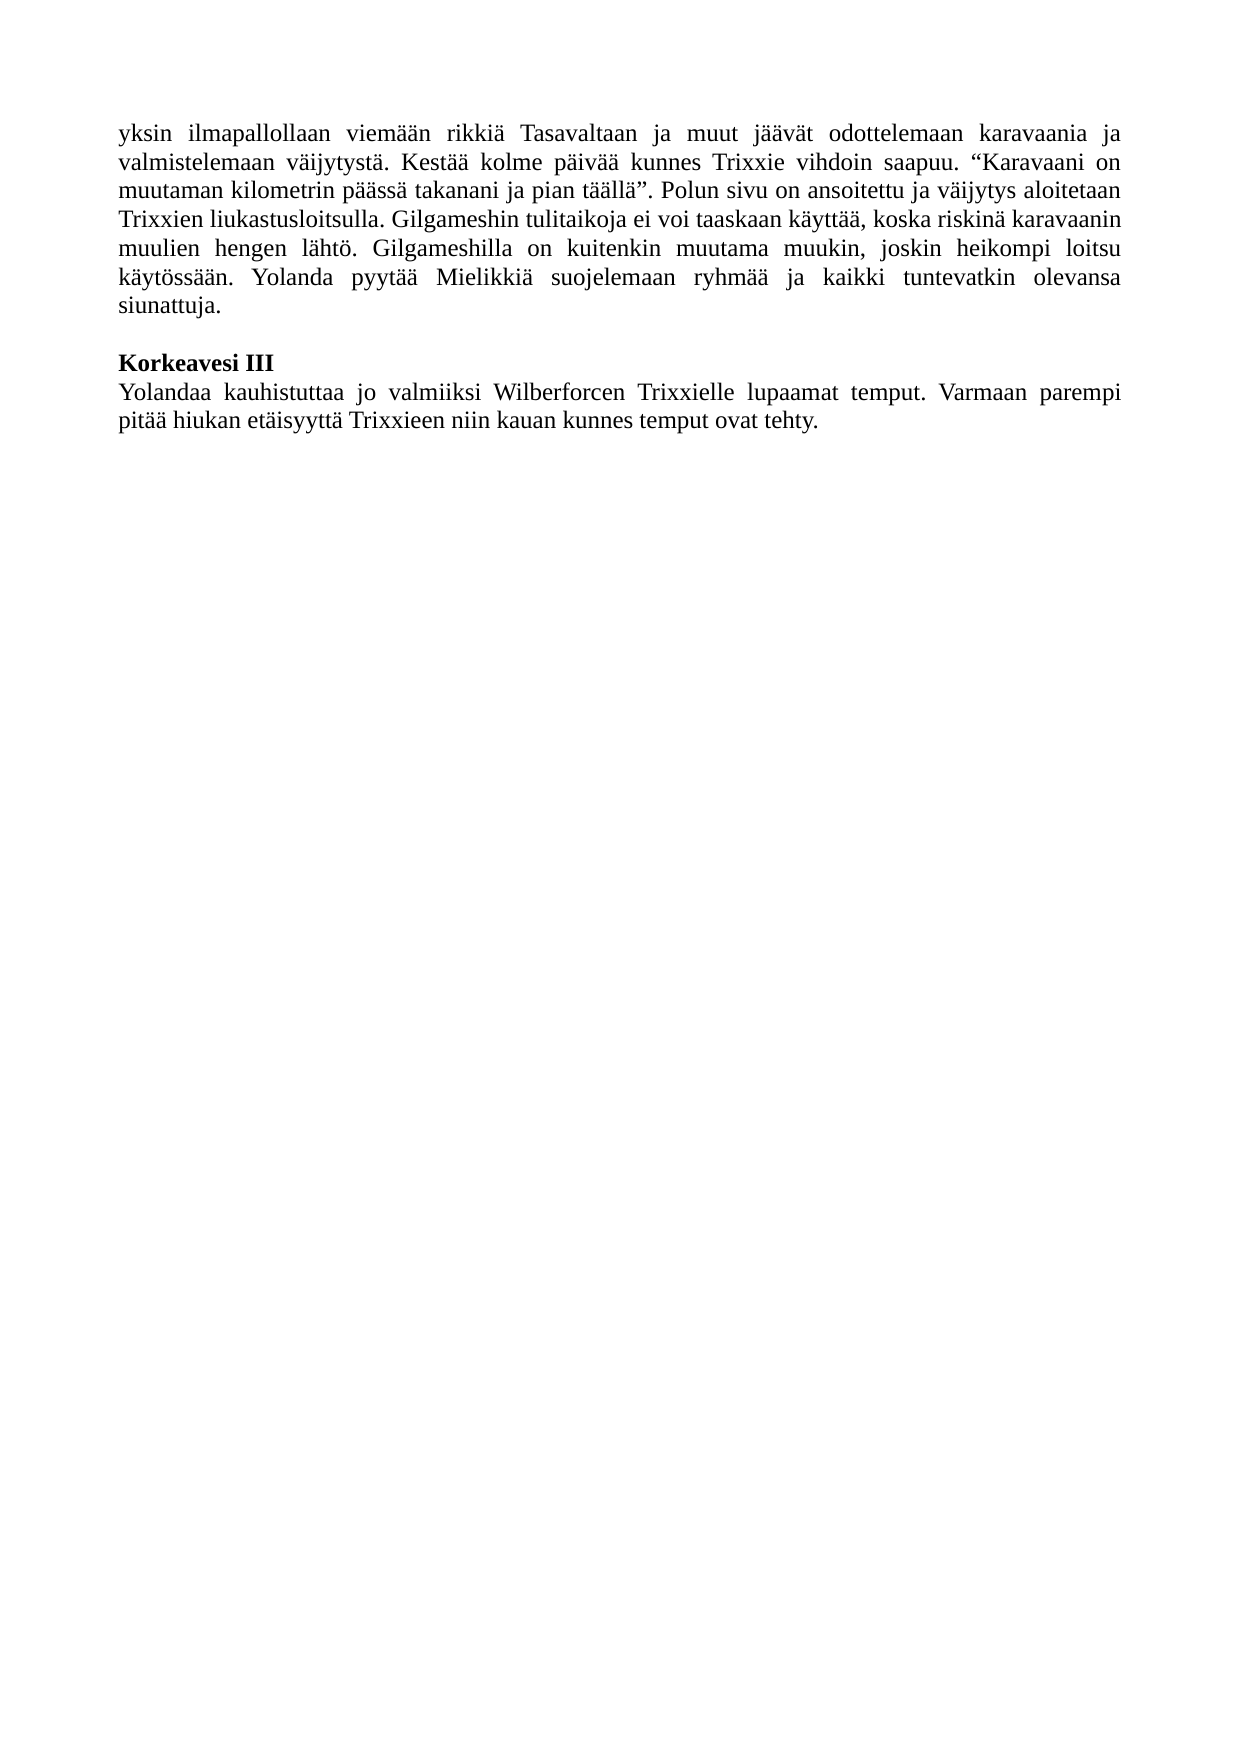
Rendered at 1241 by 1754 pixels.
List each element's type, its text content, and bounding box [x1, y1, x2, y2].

text Yolandaa kauhistuttaa jo valmiiksi Wilberforcen Trixxielle lupaamat temput. Varmaan parempi pitää hiukan etäisyyttä Trixxieen niin kauan kunnes temput ovat tehty. [118, 377, 1122, 434]
text Korkeavesi III [118, 348, 1122, 377]
text yksin ilmapallollaan viemään rikkiä Tasavaltaan ja muut jäävät odottelemaan karavaania ja valmistelemaan väijytystä. Kestää kolme päivää kunnes Trixxie vihdoin saapuu. “Karavaani on muutaman kilometrin päässä takanani ja pian täällä”. Polun sivu on ansoitettu ja väijytys aloitetaan Trixxien liukastusloitsulla. Gilgameshin tulitaikoja ei voi taaskaan käyttää, koska riskinä karavaanin muulien hengen lähtö. Gilgameshilla on kuitenkin muutama muukin, joskin heikompi loitsu käytössään. Yolanda pyytää Mielikkiä suojelemaan ryhmää ja kaikki tuntevatkin olevansa siunattuja. [118, 118, 1122, 319]
